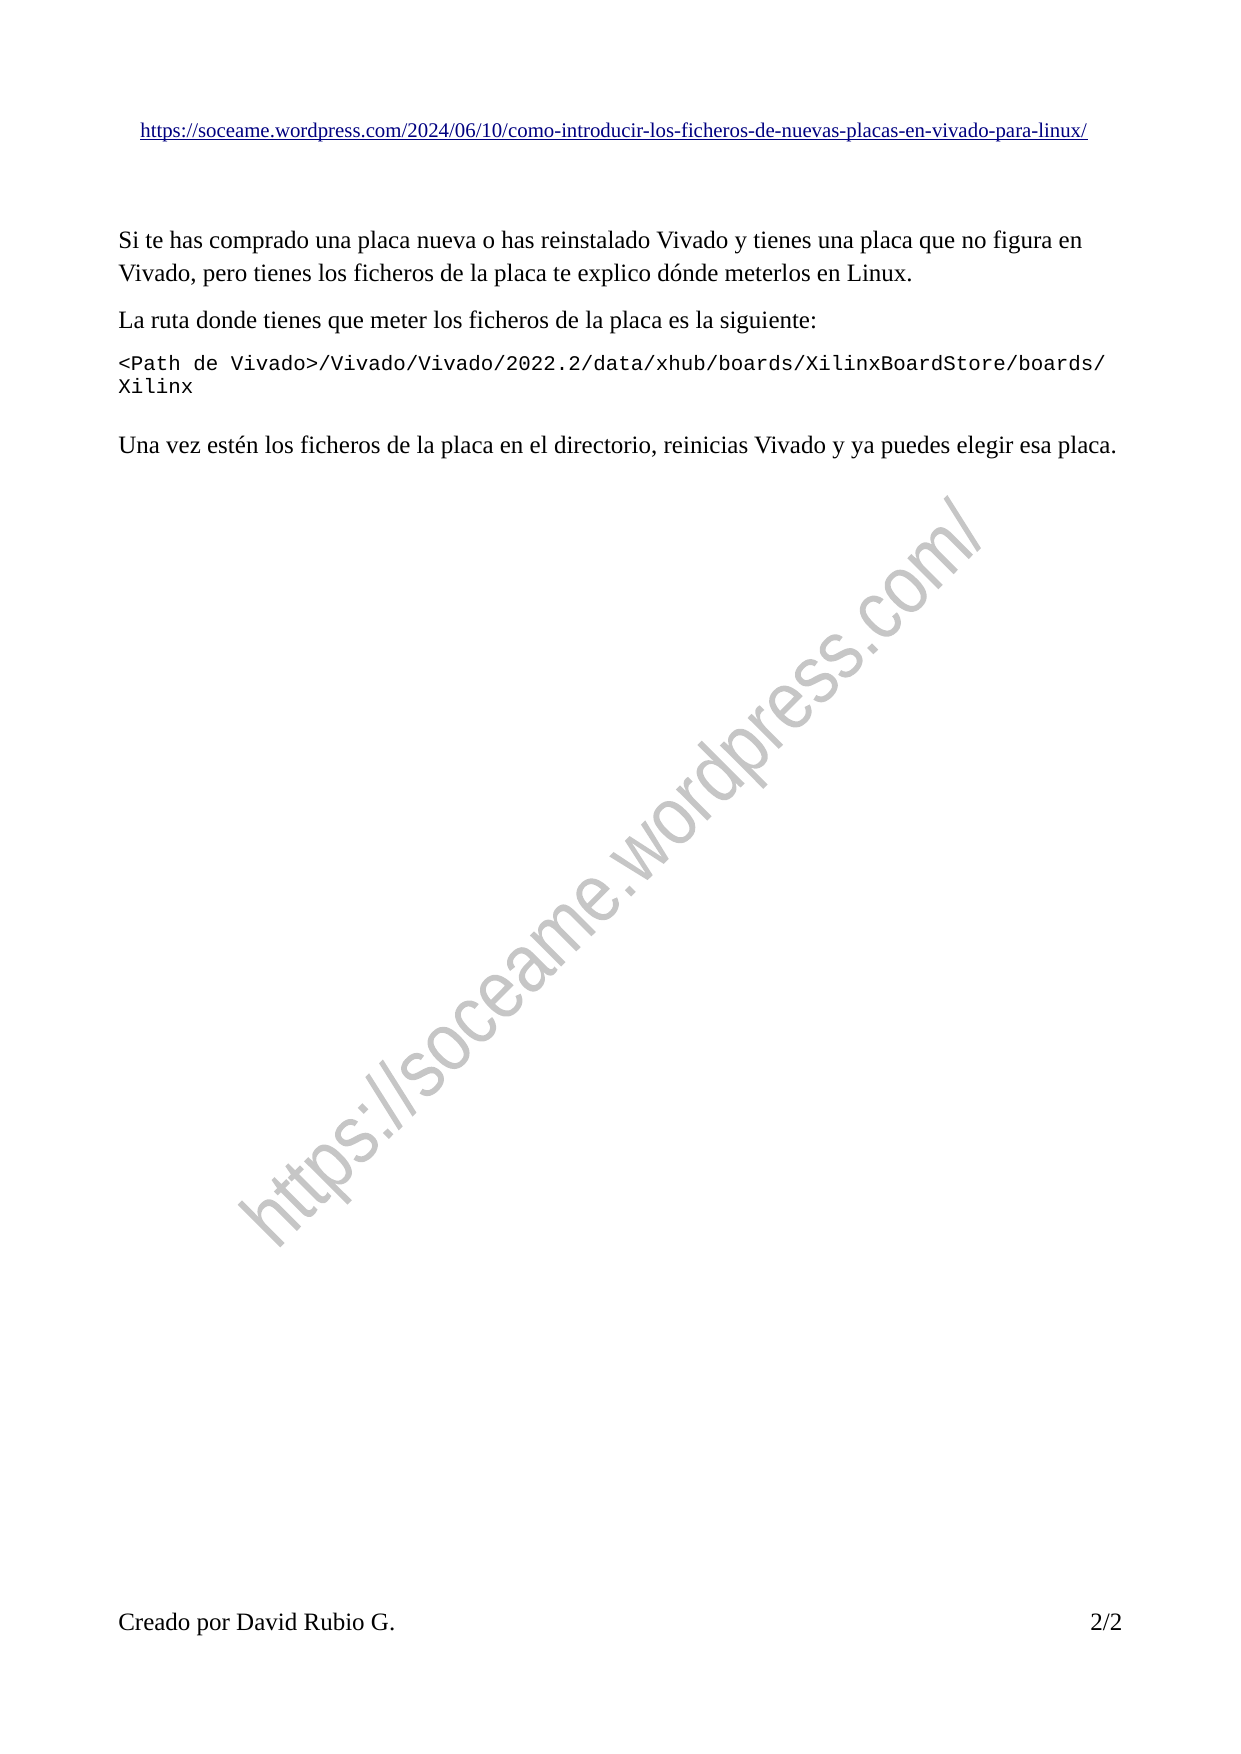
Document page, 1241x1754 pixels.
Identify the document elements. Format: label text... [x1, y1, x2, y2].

text <Path de Vivado>/Vivado/Vivado/2022.2/data/xhub/boards/XilinxBoardStore/boards/Xilinx [118, 353, 1122, 400]
text Una vez estén los ficheros de la placa en el directorio, reinicias Vivado y ya puedes elegir esa placa. [118, 430, 1122, 458]
text Si te has comprado una placa nueva o has reinstalado Vivado y tienes una placa que no figura en Vivado, pero tienes los ficheros de la placa te explico dónde meterlos en Linux. [118, 225, 1122, 286]
text La ruta donde tienes que meter los ficheros de la placa es la siguiente: [118, 305, 1122, 334]
